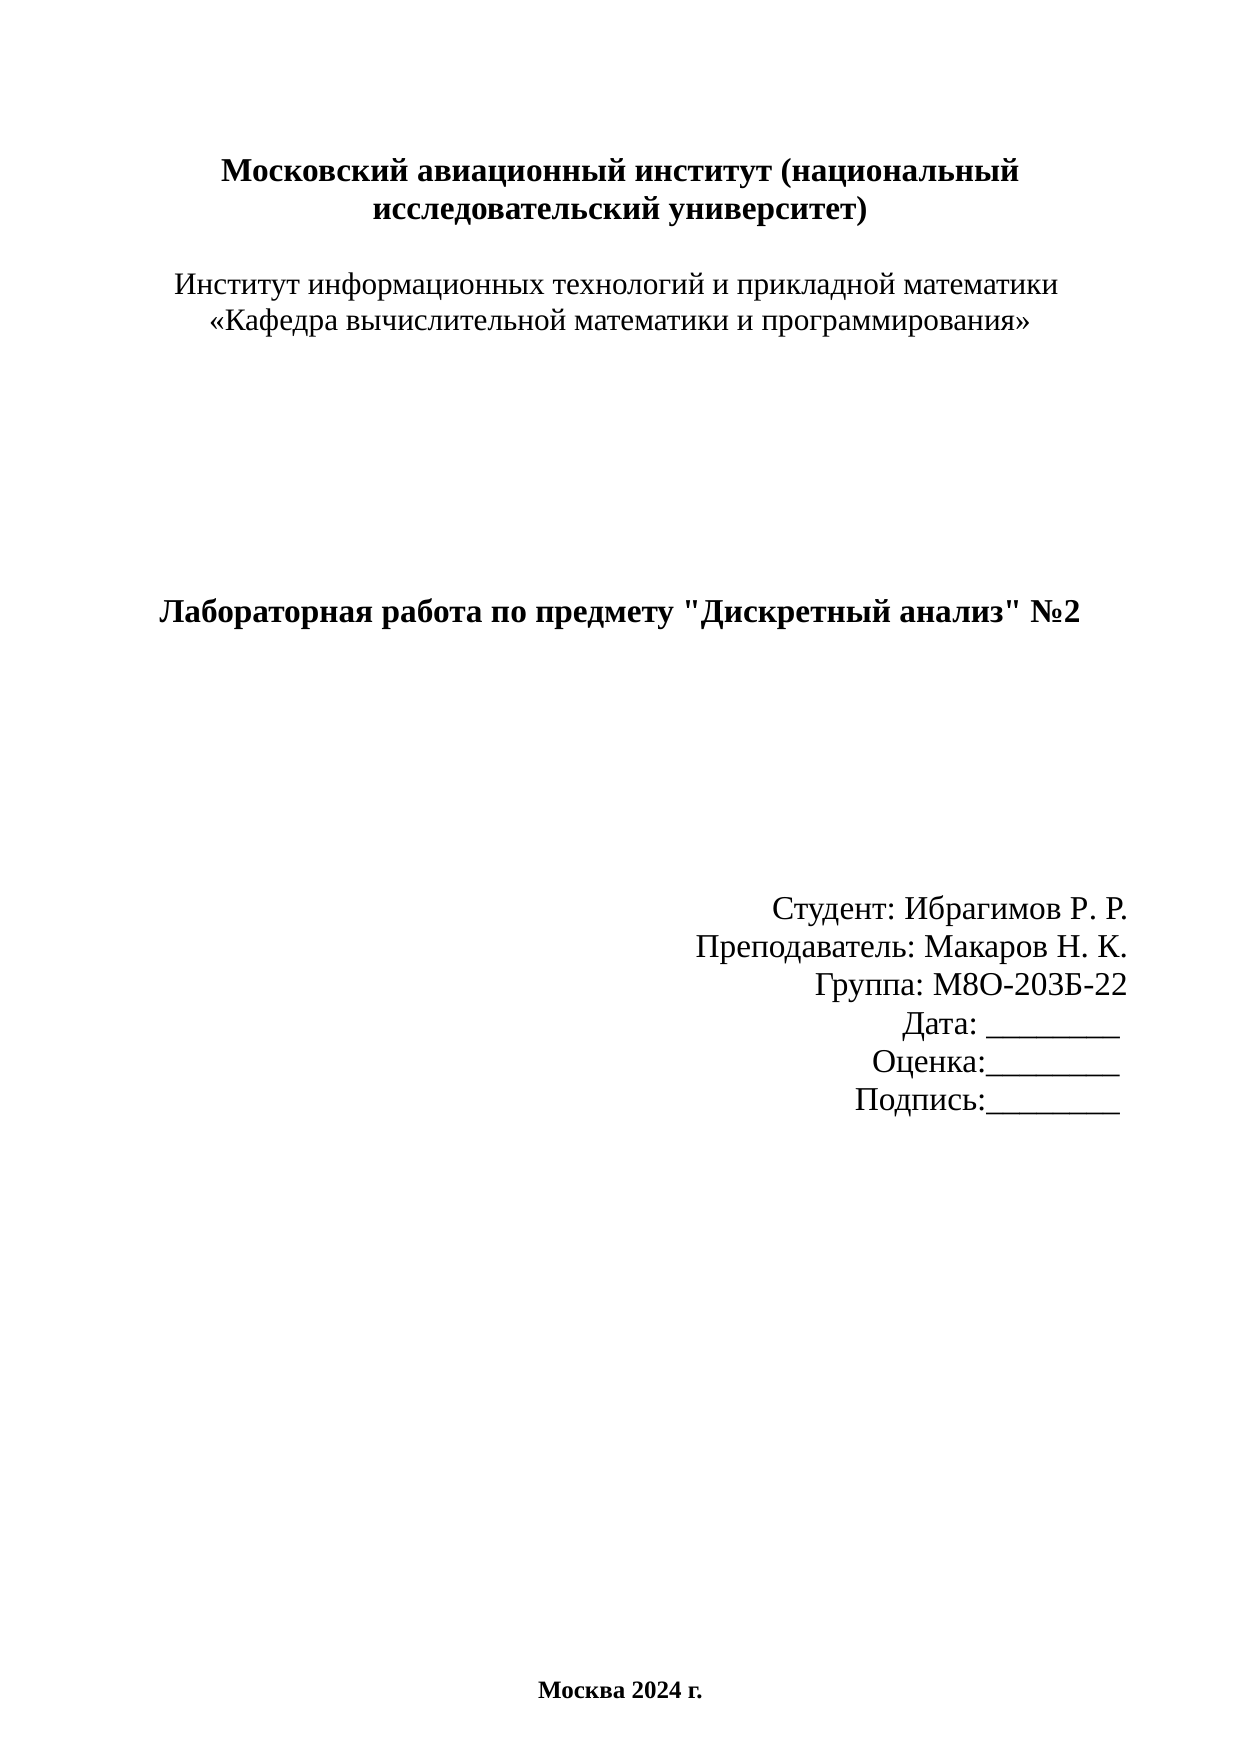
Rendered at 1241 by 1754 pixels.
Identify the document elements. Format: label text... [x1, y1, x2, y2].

text Московский авиационный институт (национальный исследовательский университет) [112, 150, 1128, 227]
text Подпись:________ [112, 1079, 1128, 1118]
text Группа: М8О-203Б-22 [112, 964, 1128, 1003]
text Институт информационных технологий и прикладной математики [112, 265, 1128, 301]
text Оценка:________ [112, 1041, 1128, 1079]
text Студент: Ибрагимов Р. Р. [112, 888, 1128, 926]
text Лабораторная работа по предмету "Дискретный анализ" №2 [112, 591, 1128, 629]
text Преподаватель: Макаров Н. К. [112, 926, 1128, 964]
text Дата: ________ [112, 1003, 1128, 1041]
text «Кафедра вычислительной математики и программирования» [112, 301, 1128, 337]
